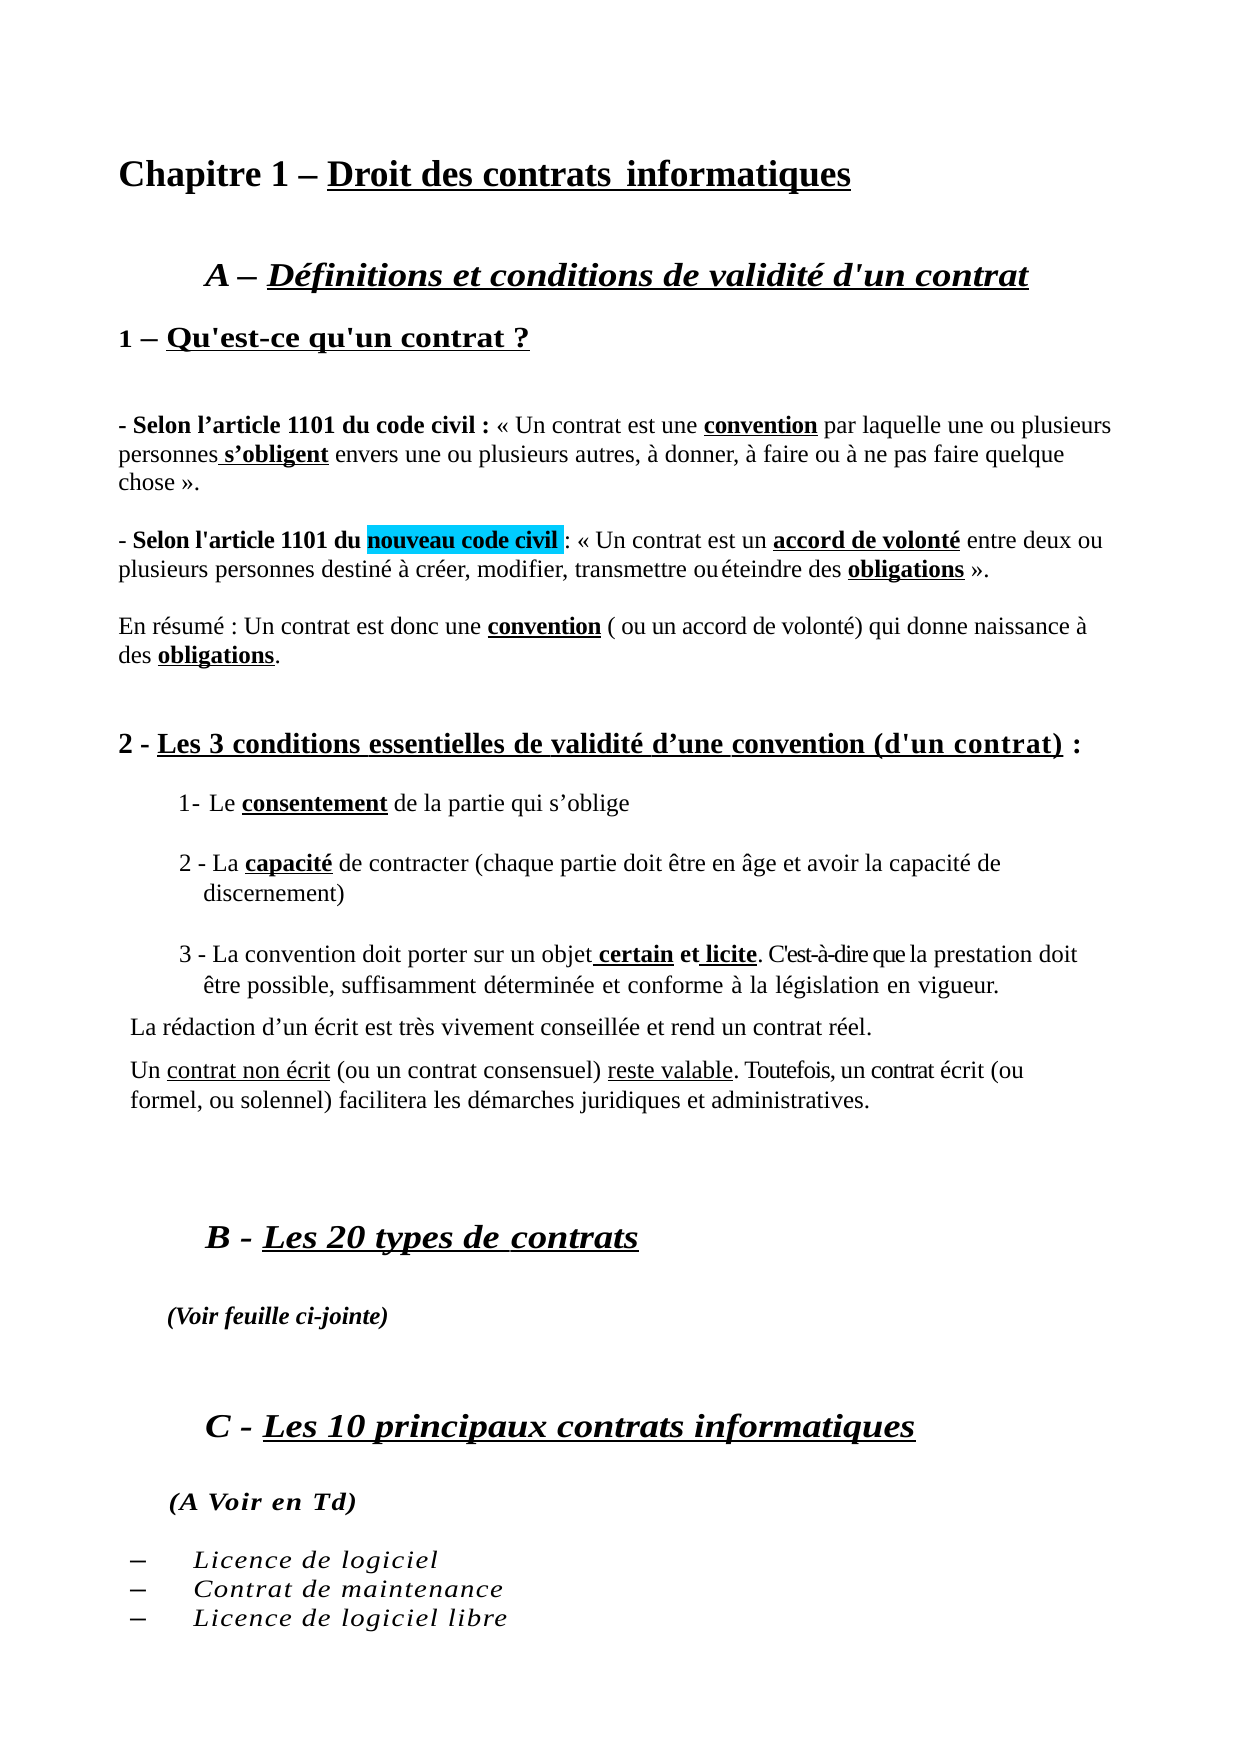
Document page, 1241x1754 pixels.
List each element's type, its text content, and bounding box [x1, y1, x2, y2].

list Licence de logiciel libre [130, 1603, 1122, 1632]
text - Selon l'article 1101 du nouveau code civil : « Un contrat est un accord de volonté entre deux ou plusieurs personnes destiné à créer, modifier, transmettre ou éteindre des obligations ». [118, 525, 1122, 582]
subtitle B - Les 20 types de contrats [130, 1217, 1122, 1256]
text Un contrat non écrit (ou un contrat consensuel) reste valable. Toutefois, un contrat écrit (ou formel, ou solennel) facilitera les démarches juridiques et administratives. [130, 1055, 1101, 1114]
subtitle C - Les 10 principaux contrats informatiques [130, 1407, 1122, 1445]
text La rédaction d’un écrit est très vivement conseillée et rend un contrat réel. [130, 1012, 1101, 1041]
text 2 - Les 3 conditions essentielles de validité d’une convention (d'un contrat) : [118, 726, 1122, 760]
text (A Voir en Td) [130, 1483, 1122, 1517]
text - Selon l’article 1101 du code civil : « Un contrat est une convention par laquelle une ou plusieurs personnes s’obligent envers une ou plusieurs autres, à donner, à faire ou à ne pas faire quelque chose ». [118, 410, 1122, 496]
subtitle A – Définitions et conditions de validité d'un contrat [130, 255, 1122, 294]
subtitle Chapitre 1 – Droit des contrats informatiques [118, 152, 1122, 195]
list Licence de logiciel [130, 1546, 1122, 1574]
text (Voir feuille ci-jointe) [167, 1301, 1122, 1330]
text 1- Le consentement de la partie qui s’oblige [118, 788, 1122, 817]
text 2 - La capacité de contracter (chaque partie doit être en âge et avoir la capacité de discernement) [166, 848, 1091, 906]
text En résumé : Un contrat est donc une convention ( ou un accord de volonté) qui donne naissance à des obligations. [118, 611, 1122, 669]
text 1 – Qu'est-ce qu'un contrat ? [118, 321, 1122, 354]
list Contrat de maintenance [130, 1574, 1122, 1603]
text 3 - La convention doit porter sur un objet certain et licite. C'est-à-dire que la prestation doit être possible, suffisamment déterminée et conforme à la législation en vigueur. [166, 939, 1082, 998]
